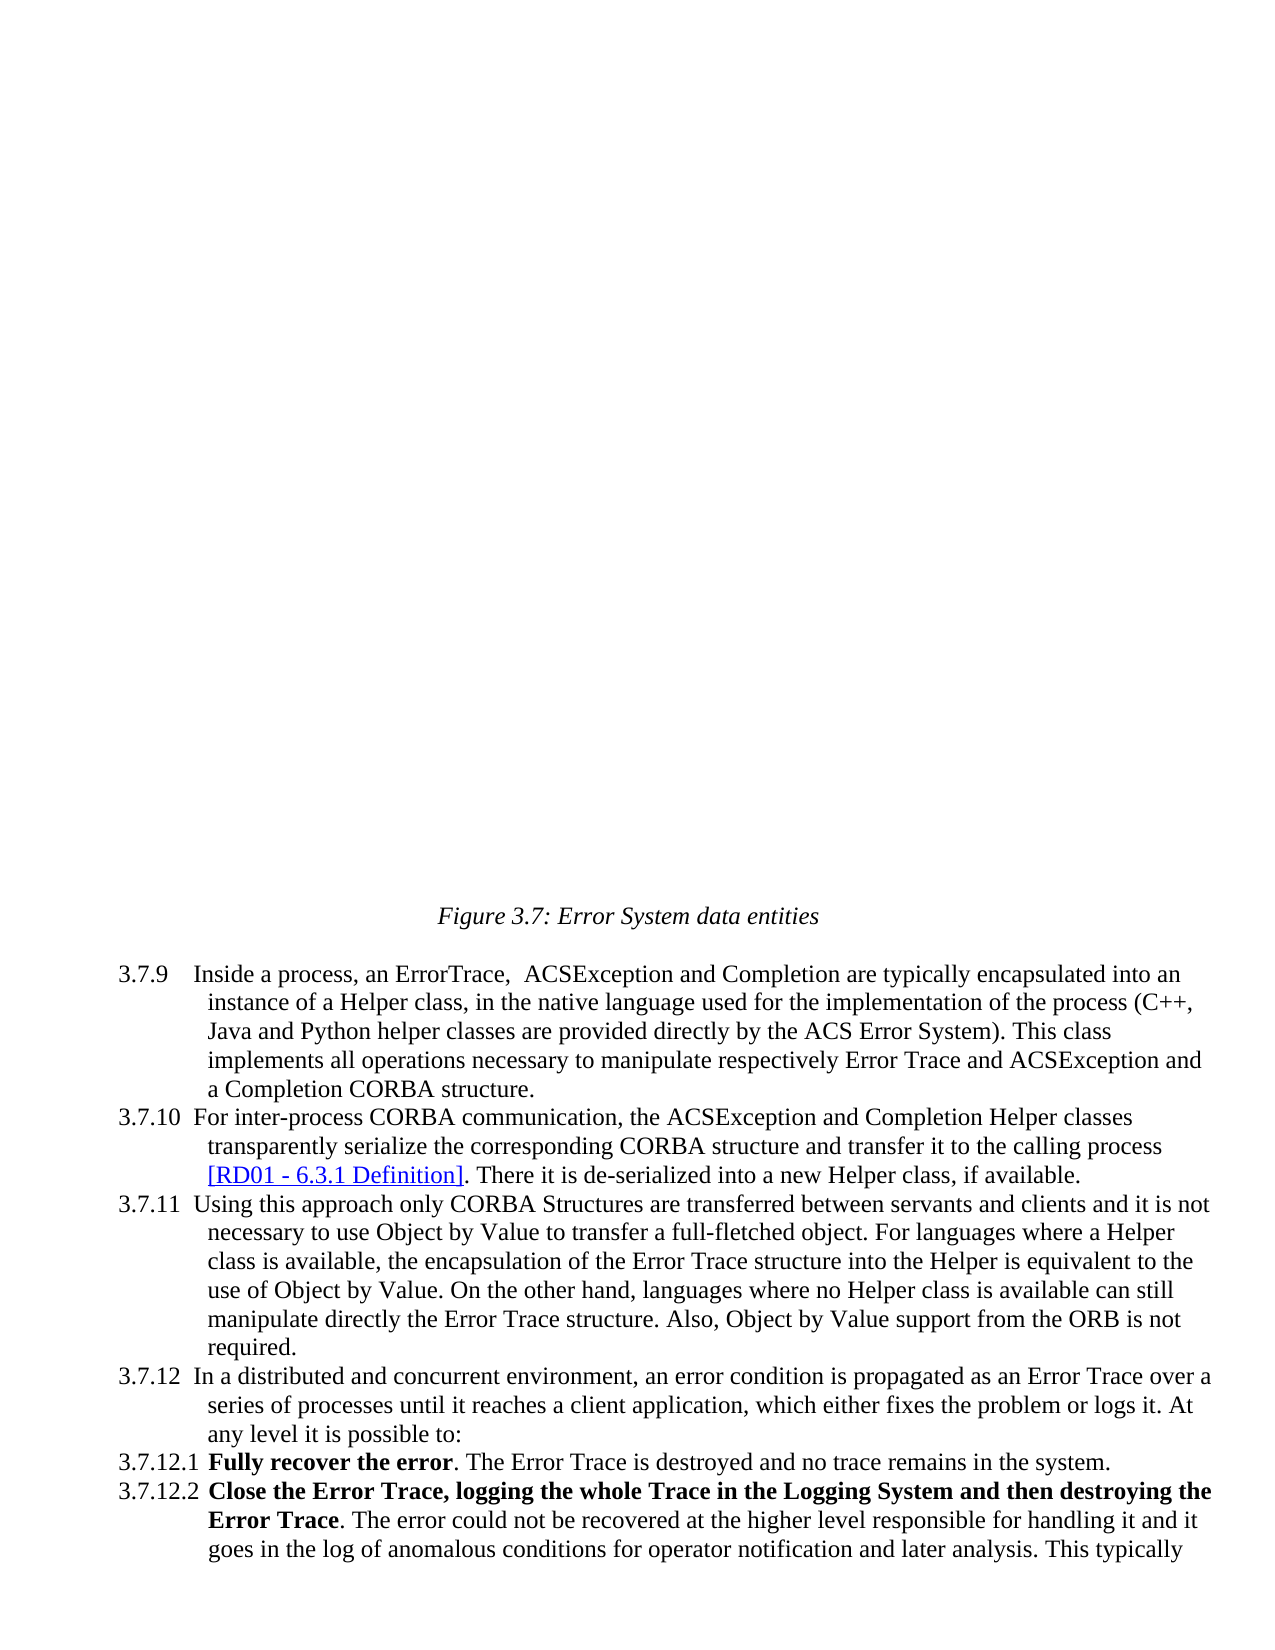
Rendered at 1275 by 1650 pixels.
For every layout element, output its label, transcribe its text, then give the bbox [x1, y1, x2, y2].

subtitle For inter-process CORBA communication, the ACSException and Completion Helper classes transparently serialize the corresponding CORBA structure and transfer it to the calling process [RD01 - 6.3.1 Definition]. There it is de-serialized into a new Helper class, if available. [118, 1102, 1216, 1189]
text Figure 3.7: Error System data entities [118, 901, 1141, 929]
subtitle In a distributed and concurrent environment, an error condition is propagated as an Error Trace over a series of processes until it reaches a client application, which either fixes the problem or logs it. At any level it is possible to: [118, 1361, 1216, 1447]
subtitle Fully recover the error. The Error Trace is destroyed and no trace remains in the system. [118, 1447, 1216, 1476]
subtitle Close the Error Trace, logging the whole Trace in the Logging System and then destroying the Error Trace. The error could not be recovered at the higher level responsible for handling it and it goes in the log of anomalous conditions for operator notification and later analysis. This typically [118, 1476, 1216, 1562]
subtitle Inside a process, an ErrorTrace, ACSException and Completion are typically encapsulated into an instance of a Helper class, in the native language used for the implementation of the process (C++, Java and Python helper classes are provided directly by the ACS Error System). This class implements all operations necessary to manipulate respectively Error Trace and ACSException and a Completion CORBA structure. [118, 959, 1216, 1102]
subtitle Using this approach only CORBA Structures are transferred between servants and clients and it is not necessary to use Object by Value to transfer a full-fletched object. For languages where a Helper class is available, the encapsulation of the Error Trace structure into the Helper is equivalent to the use of Object by Value. On the other hand, languages where no Helper class is available can still manipulate directly the Error Trace structure. Also, Object by Value support from the ORB is not required. [118, 1189, 1216, 1361]
